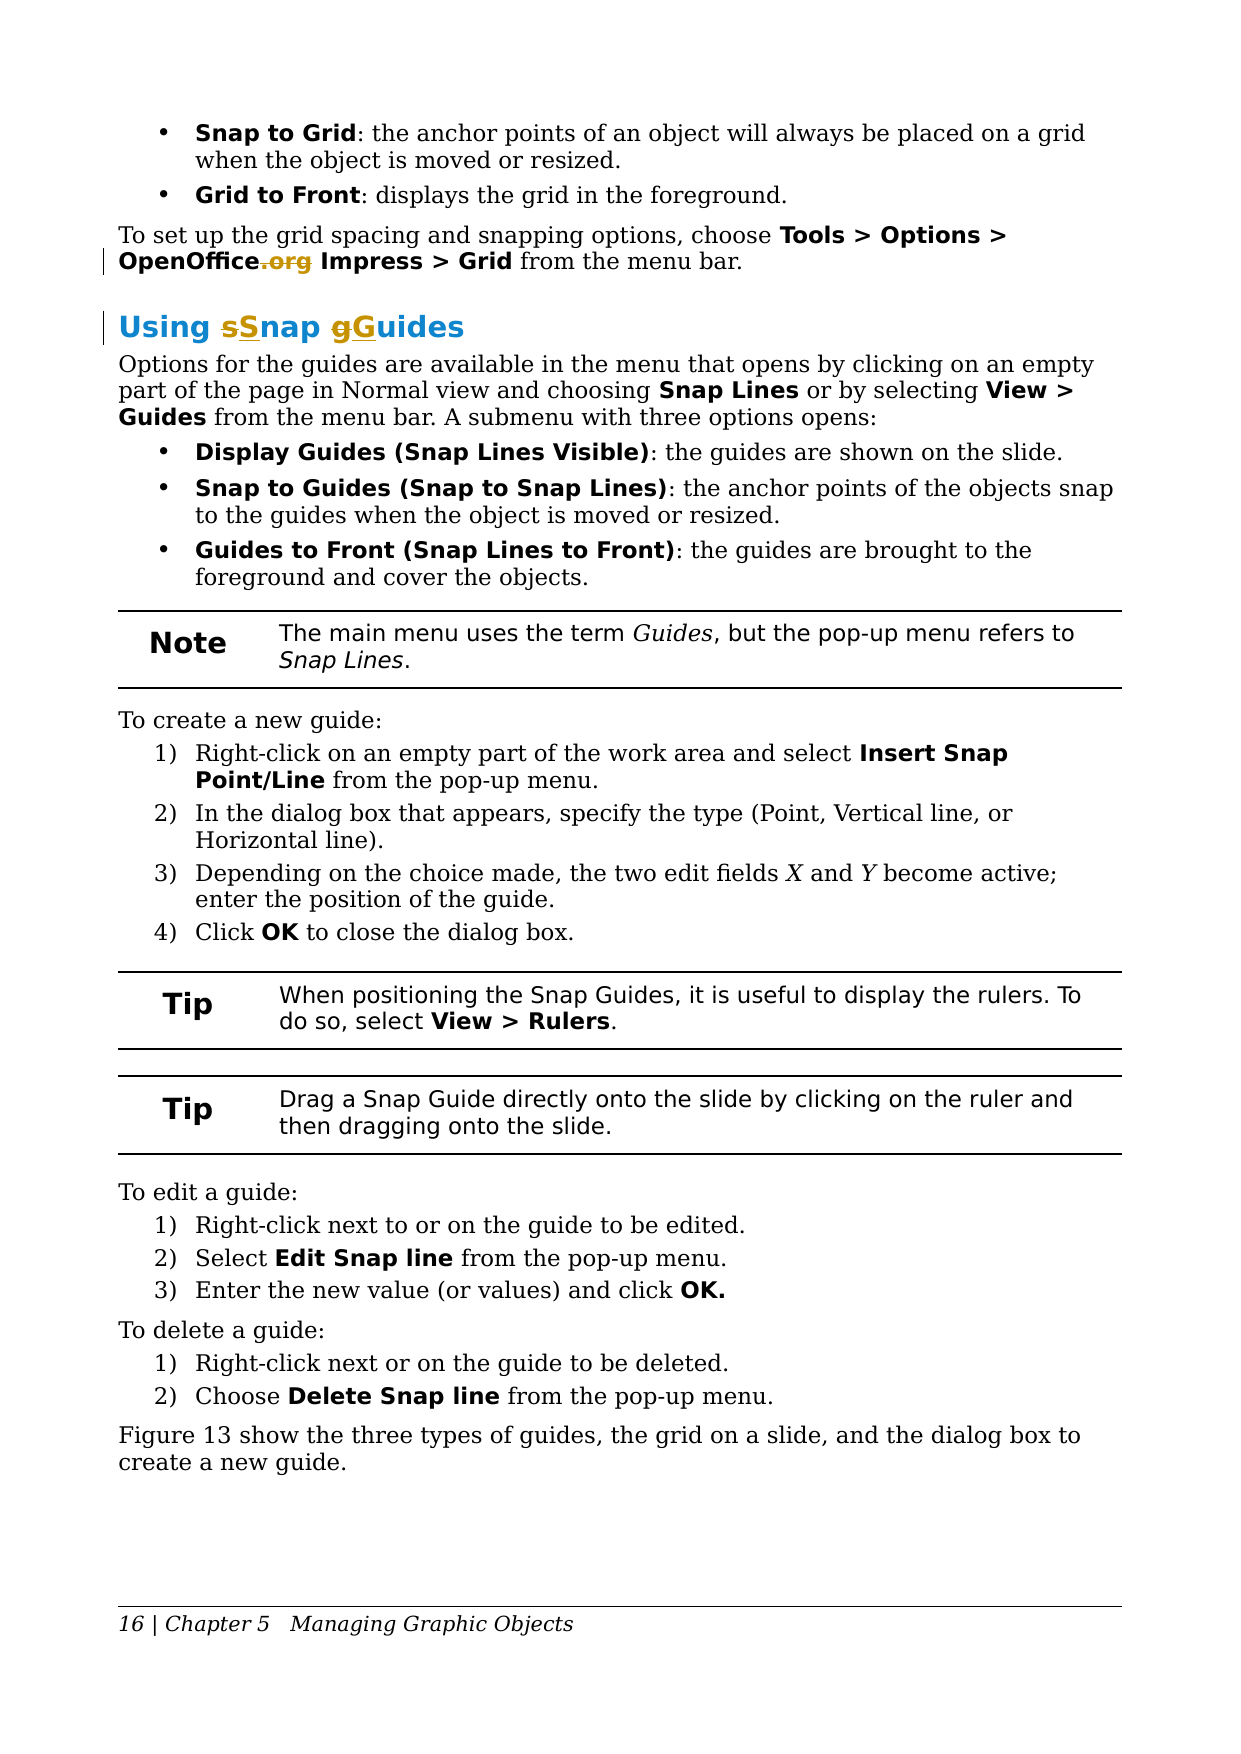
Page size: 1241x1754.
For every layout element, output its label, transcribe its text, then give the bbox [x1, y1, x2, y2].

list Right-click next or on the guide to be deleted. [177, 1350, 1122, 1377]
list Click OK to close the dialog box. [177, 919, 1122, 946]
list Choose Delete Snap line from the pop-up menu. [177, 1383, 1122, 1409]
list Enter the new value (or values) and click OK. [177, 1278, 1122, 1304]
list To delete a guide: [118, 1317, 1122, 1343]
list In the dialog box that appears, specify the type (Point, Vertical line, or Horizontal line). [177, 800, 1122, 853]
list Display Guides (Snap Lines Visible): the guides are shown on the slide. [156, 437, 1122, 467]
table_header Note [118, 612, 257, 687]
list To create a new guide: [118, 707, 1122, 734]
list To edit a guide: [118, 1179, 1122, 1205]
text Figure 13 show the three types of guides, the grid on a slide, and the dialog box to create a new guide. [118, 1422, 1122, 1475]
text To set up the grid spacing and snapping options, choose Tools > Options > OpenOffice Impress > Grid from the menu bar. [118, 222, 1122, 275]
table_header Drag a Snap Guide directly onto the slide by clicking on the ruler and then dragging onto the slide. [258, 1077, 1122, 1152]
list Select Edit Snap line from the pop-up menu. [177, 1245, 1122, 1271]
table_header Tip [118, 973, 257, 1048]
list Grid to Front: displays the grid in the foreground. [156, 180, 1122, 209]
list Right-click next to or on the guide to be edited. [177, 1212, 1122, 1238]
list Snap to Guides (Snap to Snap Lines): the anchor points of the objects snap to the guides when the object is moved or resized. [156, 473, 1122, 529]
table_header The main menu uses the term Guides, but the pop-up menu refers to Snap Lines. [258, 612, 1122, 687]
list Snap to Grid: the anchor points of an object will always be placed on a grid when the object is moved or resized. [156, 118, 1122, 174]
list Options for the guides are available in the menu that opens by clicking on an empty part of the page in Normal view and choosing Snap Lines or by selecting View > Guides from the menu bar. A submenu with three options opens: [118, 351, 1122, 431]
table_header Tip [118, 1077, 257, 1152]
table_header When positioning the Snap Guides, it is useful to display the rulers. To do so, select View > Rulers. [258, 973, 1122, 1048]
list Right-click on an empty part of the work area and select Insert Snap Point/Line from the pop-up menu. [177, 741, 1122, 794]
list Depending on the choice made, the two edit fields X and Y become active; enter the position of the guide. [177, 860, 1122, 913]
subtitle Using Snap Guides [118, 311, 1122, 344]
list Guides to Front (Snap Lines to Front): the guides are brought to the foreground and cover the objects. [156, 535, 1122, 591]
